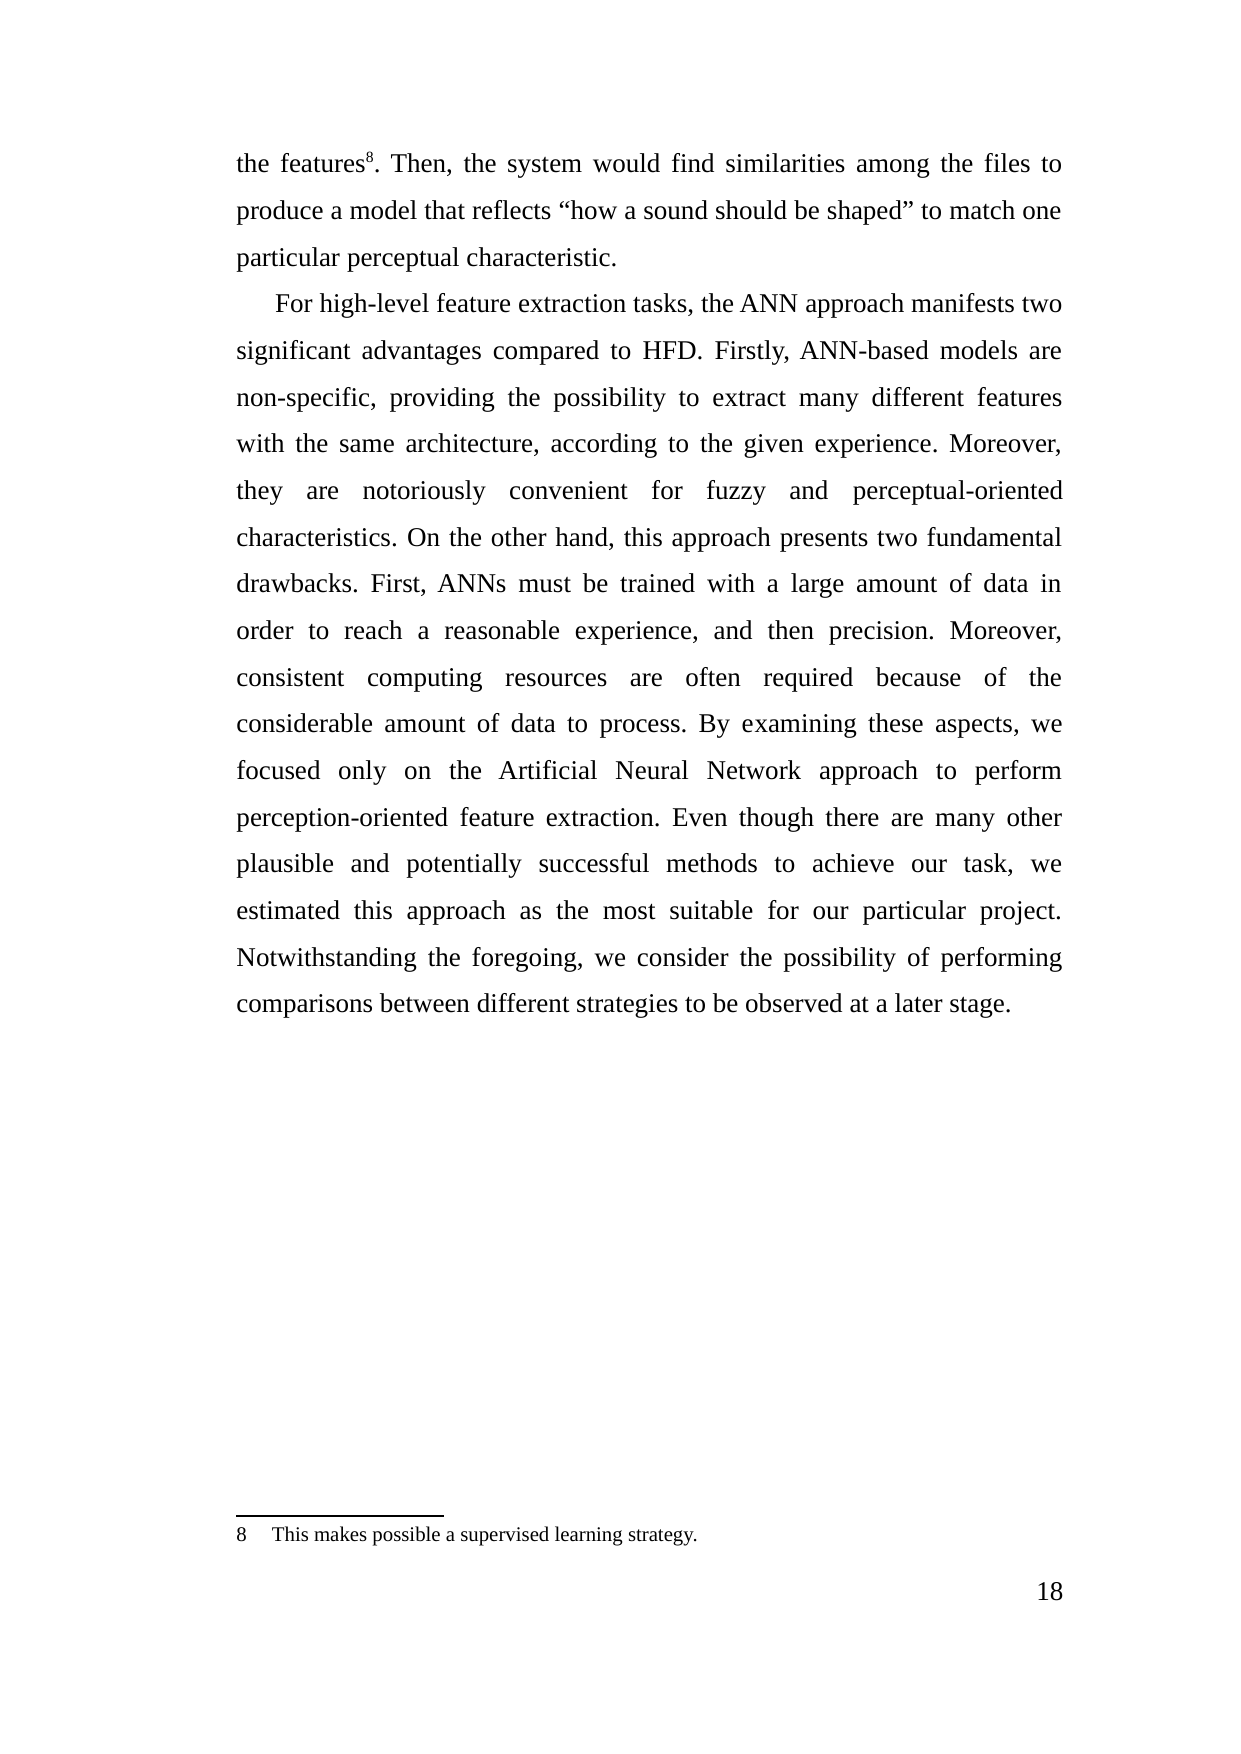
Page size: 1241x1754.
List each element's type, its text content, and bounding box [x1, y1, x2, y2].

text This makes possible a supervised learning strategy. [236, 1522, 1063, 1546]
text For high-level feature extraction tasks, the ANN approach manifests two significant advantages compared to HFD. Firstly, ANN-based models are non-specific, providing the possibility to extract many different features with the same architecture, according to the given experience. Moreover, they are notoriously convenient for fuzzy and perceptual-oriented characteristics. On the other hand, this approach presents two fundamental drawbacks. First, ANNs must be trained with a large amount of data in order to reach a reasonable experience, and then precision. Moreover, consistent computing resources are often required because of the considerable amount of data to process. By examining these aspects, we focused only on the Artificial Neural Network approach to perform perception-oriented feature extraction. Even though there are many other plausible and potentially successful methods to achieve our task, we estimated this approach as the most suitable for our particular project. Notwithstanding the foregoing, we consider the possibility of performing comparisons between different strategies to be observed at a later stage. [236, 288, 1063, 1019]
text One possible approach to perform feature extraction is to “manually” identify mathematical structures that represent the target qualities. For this reason we can call this practice Handcrafted Feature Detection (HFD). This approach has been extensively used to date. One notable example is Essentia [9], which is a state of art set of HFD tools developed at Pompeu Fabra, Barcelona. Essentia demonstrates that this method can achieve a consistent precision in signal classification tasks. Nevertheless, a substantial drawback is its high specificity. Indeed, in most cases, this approach requires to separately model every single feature, building specific algorithms. HFD is based on the classic computing paradigm that involves to solve a problem following specific instructions contemplated and codified by the programmer. This limits the problem-solving capabilities of a software to problems that humans already know how to solve. Accordingly, this approach is not particularly suited for high-level features extraction tasks, since it can be difficult for humans to identify accurate mathematical structures to represent perceptual and arbitrary features [10]. Literature shows plenty of studies aimed at HFD high-level feature extraction. On notable collection of researches regarding strategies for physical-modeling of perceptual features is Sounding Objects (SoB) [11]. The methods presented in this work point out that HFD is a valid approach for high-level feature modeling, nevertheless confirm its high specificity. In fact, the majority of papers collected in SoB demonstrate remarkably accurate results, although in relatively restricted contexts. A contrasting approach to perform high-level and human-oriented feature extraction is to adopt a generalizable data processing paradigm to replicate how human intellect interprets perceptual stimuli. This permits to extend the problem-solving capabilities of HFD methods, conferring an algorithm the ability of autonomously finding solutions to problems, including issues that humans do not know exactly how to resolve [10]. Deep learning strategies are oriented towards this direction, relying on a statistical model that replicates the information processing modalities of the biological nervous system: the Artificial Neural Network (ANN). For en exhaustive explanation of deep learning and ANNs refer to Goodfellow et al. [12] and D. Kriesel [13]. ANN’s problem-solving abilities are based on the experience, such as occurs for humans. Therefore, they need to be trained with example data in order to be able to solve a problem. ANNs are capable of analyzing any kind of information (for example sounds, images and videos) in a similar manner as human brain does and perform complex operations among data, such as finding similarity patterns [10]. This confers an ANN the capability of performing human-like sophisticated operations such as data cataloguing basing on abstract criterions, for instance determining if an image portrays “happy” or “sad” people. A notable example of these capabilities is YouTube’s video recommendation system [14]. ANNs can be viewed as algorithmic structures that follow rules analogous to the gestalt laws of grouping [8]. This property makes an ANN highly efficient in recognizing perceptual and abstract features, which are often too complex to be mathematically expressed “by hand”. Accordingly, the ANN can be considered as a commensurate approach to replicate the procedure adopted by the human brain for associating categorical attributes and metaphoric sensations to sounds, as suggests, among many others, the work of Gounaropoulos et al. [15]. ANN’s training process affines their performance for a specific task. Thus, relying on the given experience, it makes the ANN an expert system for that task, providing the knowledge required to solve a precise problem. Therefore, ANNs are able to improve their accuracy as they processes data: the more data is analyzed, the higher quality of the results is, reflecting human learning modalities [10]. On our specific case, the required task is to build a model of perception-related sound features: sound archetypes. The given experience for this purpose has to be a set of sounds that are labelled by humans with the perceived level of the features. Then, the system would find similarities among the files to produce a model that reflects “how a sound should be shaped” to match one particular perceptual characteristic. [236, 148, 1063, 272]
